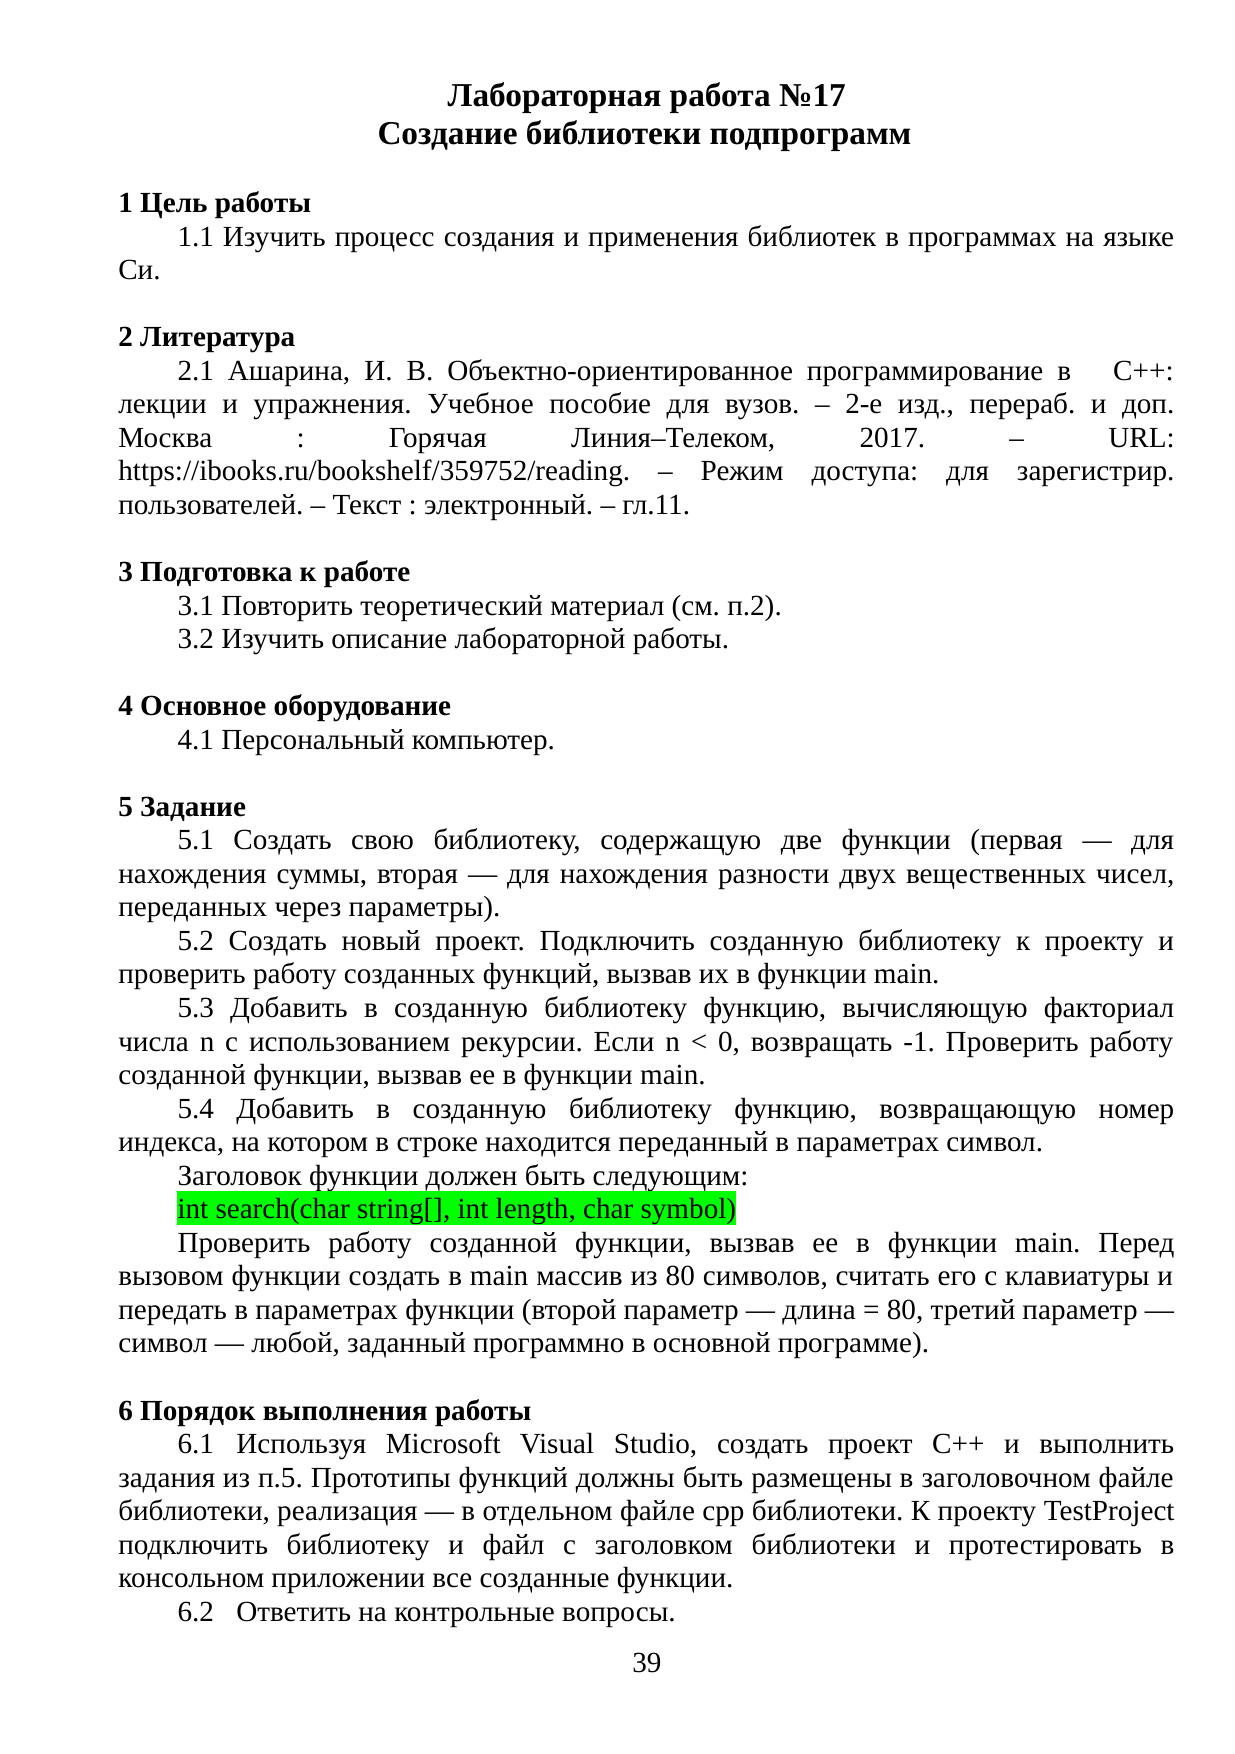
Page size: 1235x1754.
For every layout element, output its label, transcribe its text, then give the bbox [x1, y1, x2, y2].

text Заголовок функции должен быть следующим: [118, 1158, 1175, 1191]
text Создание библиотеки подпрограмм [118, 113, 1171, 152]
text 3.1 Повторить теоретический материал (см. п.2). [118, 588, 1175, 621]
text 2 Литература [118, 319, 1175, 353]
text 5.1 Создать свою библиотеку, содержащую две функции (первая — для нахождения суммы, вторая — для нахождения разности двух вещественных чисел, переданных через параметры). [118, 822, 1175, 923]
text 2.1 Ашарина, И. В. Объектно-ориентированное программирование в С++: лекции и упражнения. Учебное пособие для вузов. – 2-е изд., перераб. и доп. Москва : Горячая Линия–Телеком, 2017. – URL: https://ibooks.ru/bookshelf/359752/reading. – Режим доступа: для зарегистрир. пользователей. – Текст : электронный. – гл.11. [118, 353, 1175, 521]
text 4 Основное оборудование [118, 688, 1175, 722]
text 1.1 Изучить процесс создания и применения библиотек в программах на языке Си. [118, 219, 1175, 286]
text 5.3 Добавить в созданную библиотеку функцию, вычисляющую факториал числа n с использованием рекурсии. Если n < 0, возвращать -1. Проверить работу созданной функции, вызвав ее в функции main. [118, 990, 1175, 1091]
text 3 Подготовка к работе [118, 554, 1175, 588]
text 3.2 Изучить описание лабораторной работы. [118, 621, 1175, 655]
text 6 Порядок выполнения работы [118, 1393, 1175, 1426]
text int search(char string[], int length, char symbol) [118, 1191, 1175, 1225]
text Лабораторная работа №17 [118, 75, 1175, 113]
text 1 Цель работы [118, 185, 1175, 219]
text 6.2 Ответить на контрольные вопросы. [118, 1594, 1175, 1627]
text 4.1 Персональный компьютер. [118, 722, 1175, 755]
text 5.2 Создать новый проект. Подключить созданную библиотеку к проекту и проверить работу созданных функций, вызвав их в функции main. [118, 923, 1175, 990]
text Проверить работу созданной функции, вызвав ее в функции main. Перед вызовом функции создать в main массив из 80 символов, считать его с клавиатуры и передать в параметрах функции (второй параметр — длина = 80, третий параметр — символ — любой, заданный программно в основной программе). [118, 1225, 1175, 1359]
text 5.4 Добавить в созданную библиотеку функцию, возвращающую номер индекса, на котором в строке находится переданный в параметрах символ. [118, 1091, 1175, 1158]
text 5 Задание [118, 789, 1175, 822]
text 6.1 Используя Microsoft Visual Studio, создать проект C++ и выполнить задания из п.5. Прототипы функций должны быть размещены в заголовочном файле библиотеки, реализация — в отдельном файле cpp библиотеки. К проекту TestProject подключить библиотеку и файл с заголовком библиотеки и протестировать в консольном приложении все созданные функции. [118, 1426, 1175, 1594]
